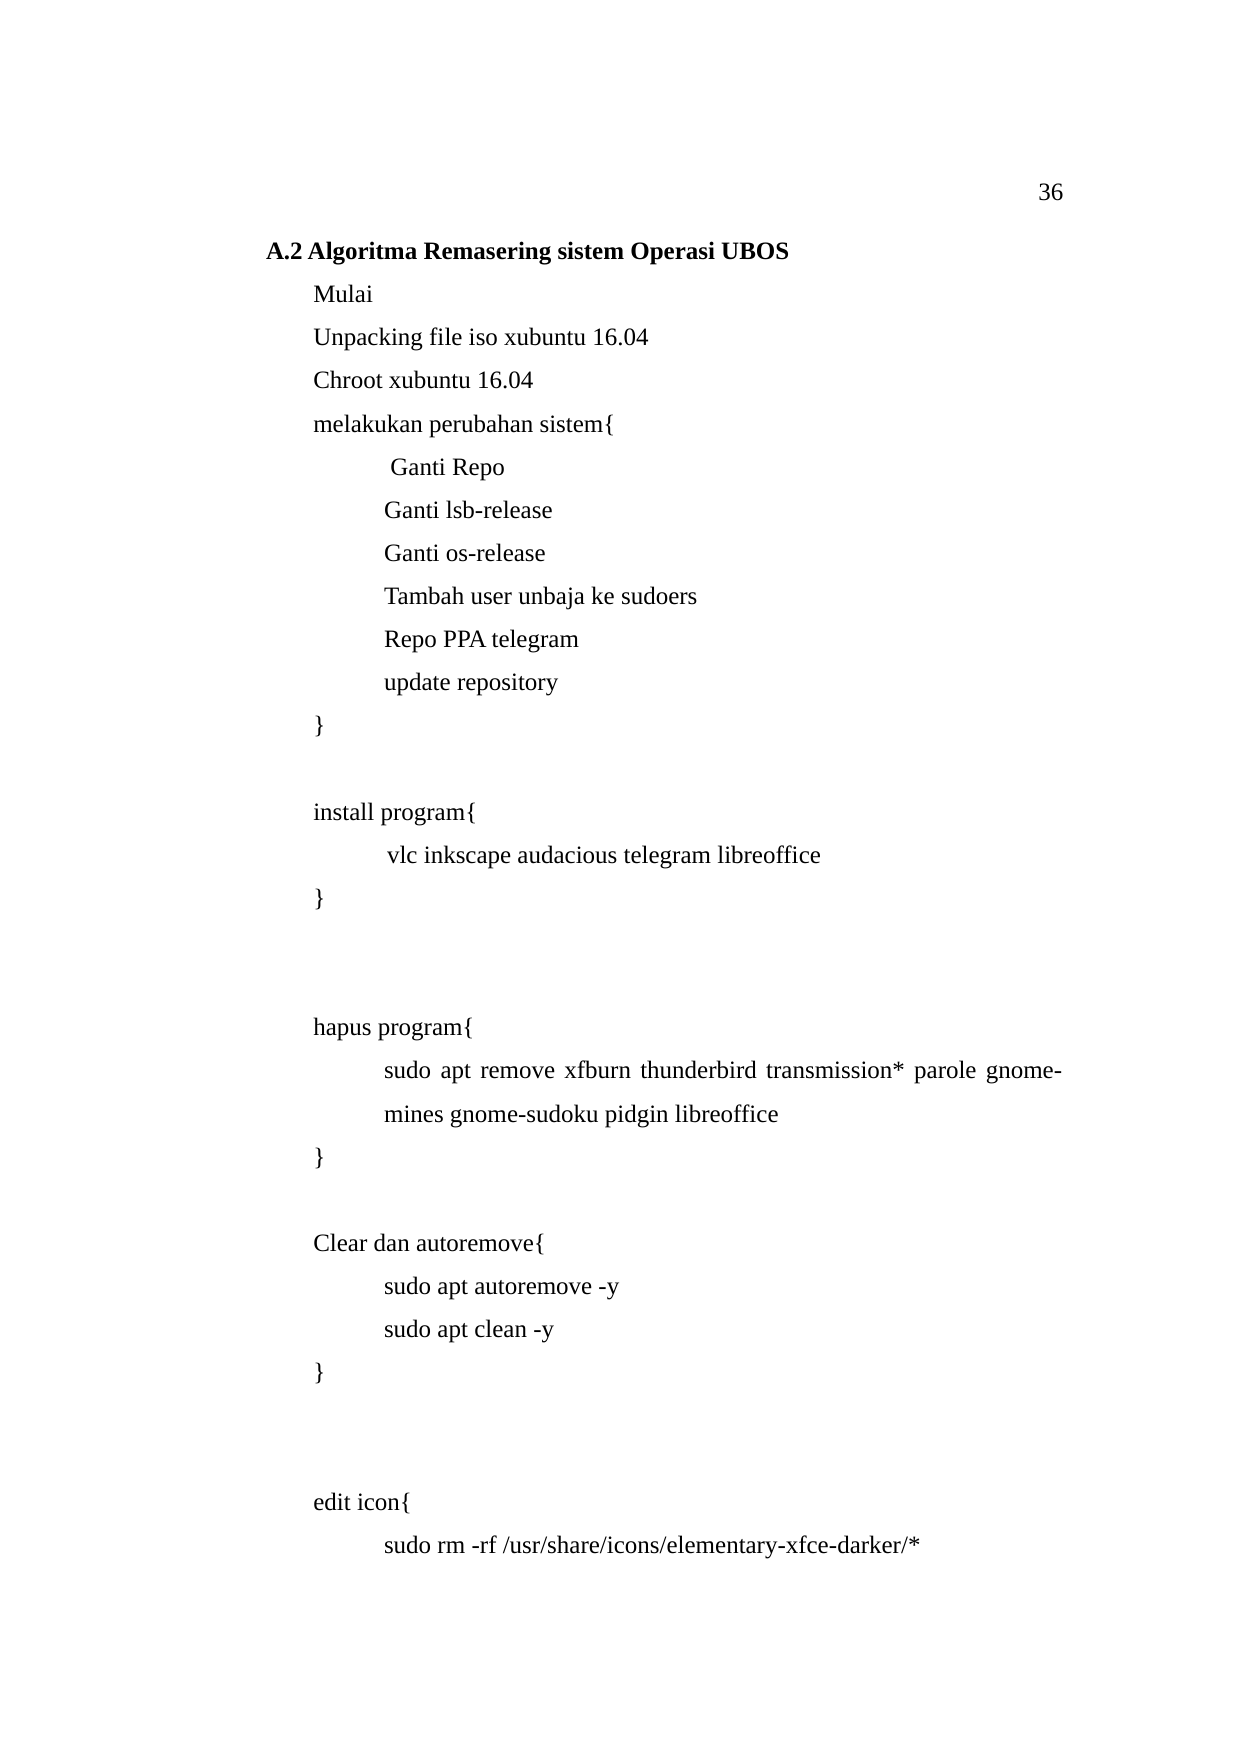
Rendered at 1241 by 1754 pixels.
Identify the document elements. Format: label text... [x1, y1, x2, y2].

text hapus program{ [313, 1012, 1063, 1041]
text } [313, 711, 1063, 739]
text } [313, 883, 1063, 912]
text sudo apt clean -y [384, 1314, 1063, 1343]
text } [313, 1357, 1063, 1386]
text Ganti os-release [384, 538, 1063, 567]
text Mulai [313, 279, 1063, 308]
text Chroot xubuntu 16.04 [313, 366, 1063, 394]
text Tambah user unbaja ke sudoers [384, 581, 1063, 610]
text melakukan perubahan sistem{ [313, 409, 1063, 437]
text vlc inkscape audacious telegram libreoffice [313, 840, 1063, 869]
text A.2 Algoritma Remasering sistem Operasi UBOS [266, 236, 1063, 265]
text Repo PPA telegram [384, 624, 1063, 653]
text Ganti Repo [384, 452, 1063, 481]
text sudo apt autoremove -y [384, 1271, 1063, 1300]
text sudo rm -rf /usr/share/icons/elementary-xfce-darker/* [384, 1530, 1063, 1559]
text Clear dan autoremove{ [313, 1228, 1063, 1257]
text Ganti lsb-release [384, 495, 1063, 524]
text } [313, 1142, 1063, 1171]
text edit icon{ [313, 1487, 1063, 1516]
text install program{ [313, 797, 1063, 826]
text Unpacking file iso xubuntu 16.04 [313, 322, 1063, 351]
text sudo apt remove xfburn thunderbird transmission* parole gnome-mines gnome-sudoku pidgin libreoffice [384, 1056, 1063, 1127]
text update repository [384, 667, 1063, 696]
